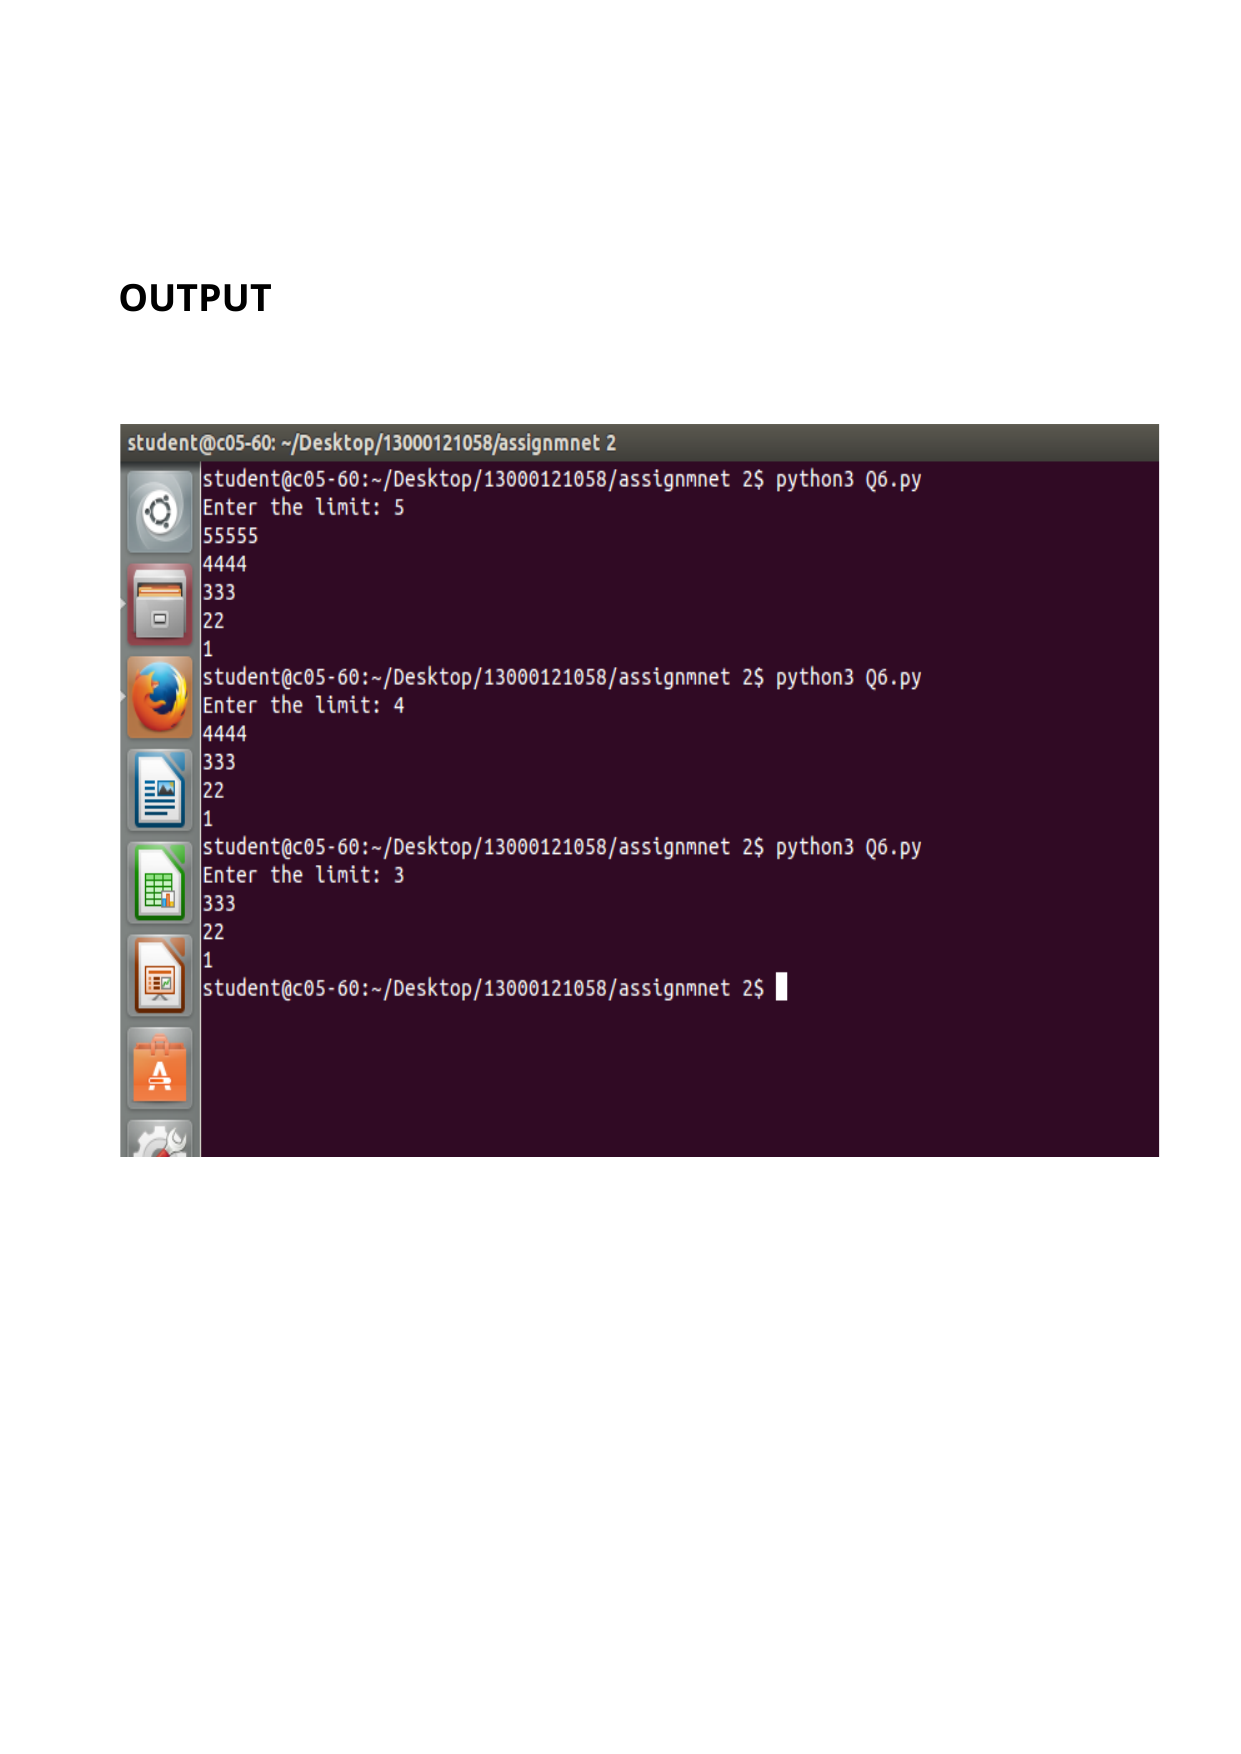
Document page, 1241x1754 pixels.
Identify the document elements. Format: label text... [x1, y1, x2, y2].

text OUTPUT [118, 271, 1122, 322]
